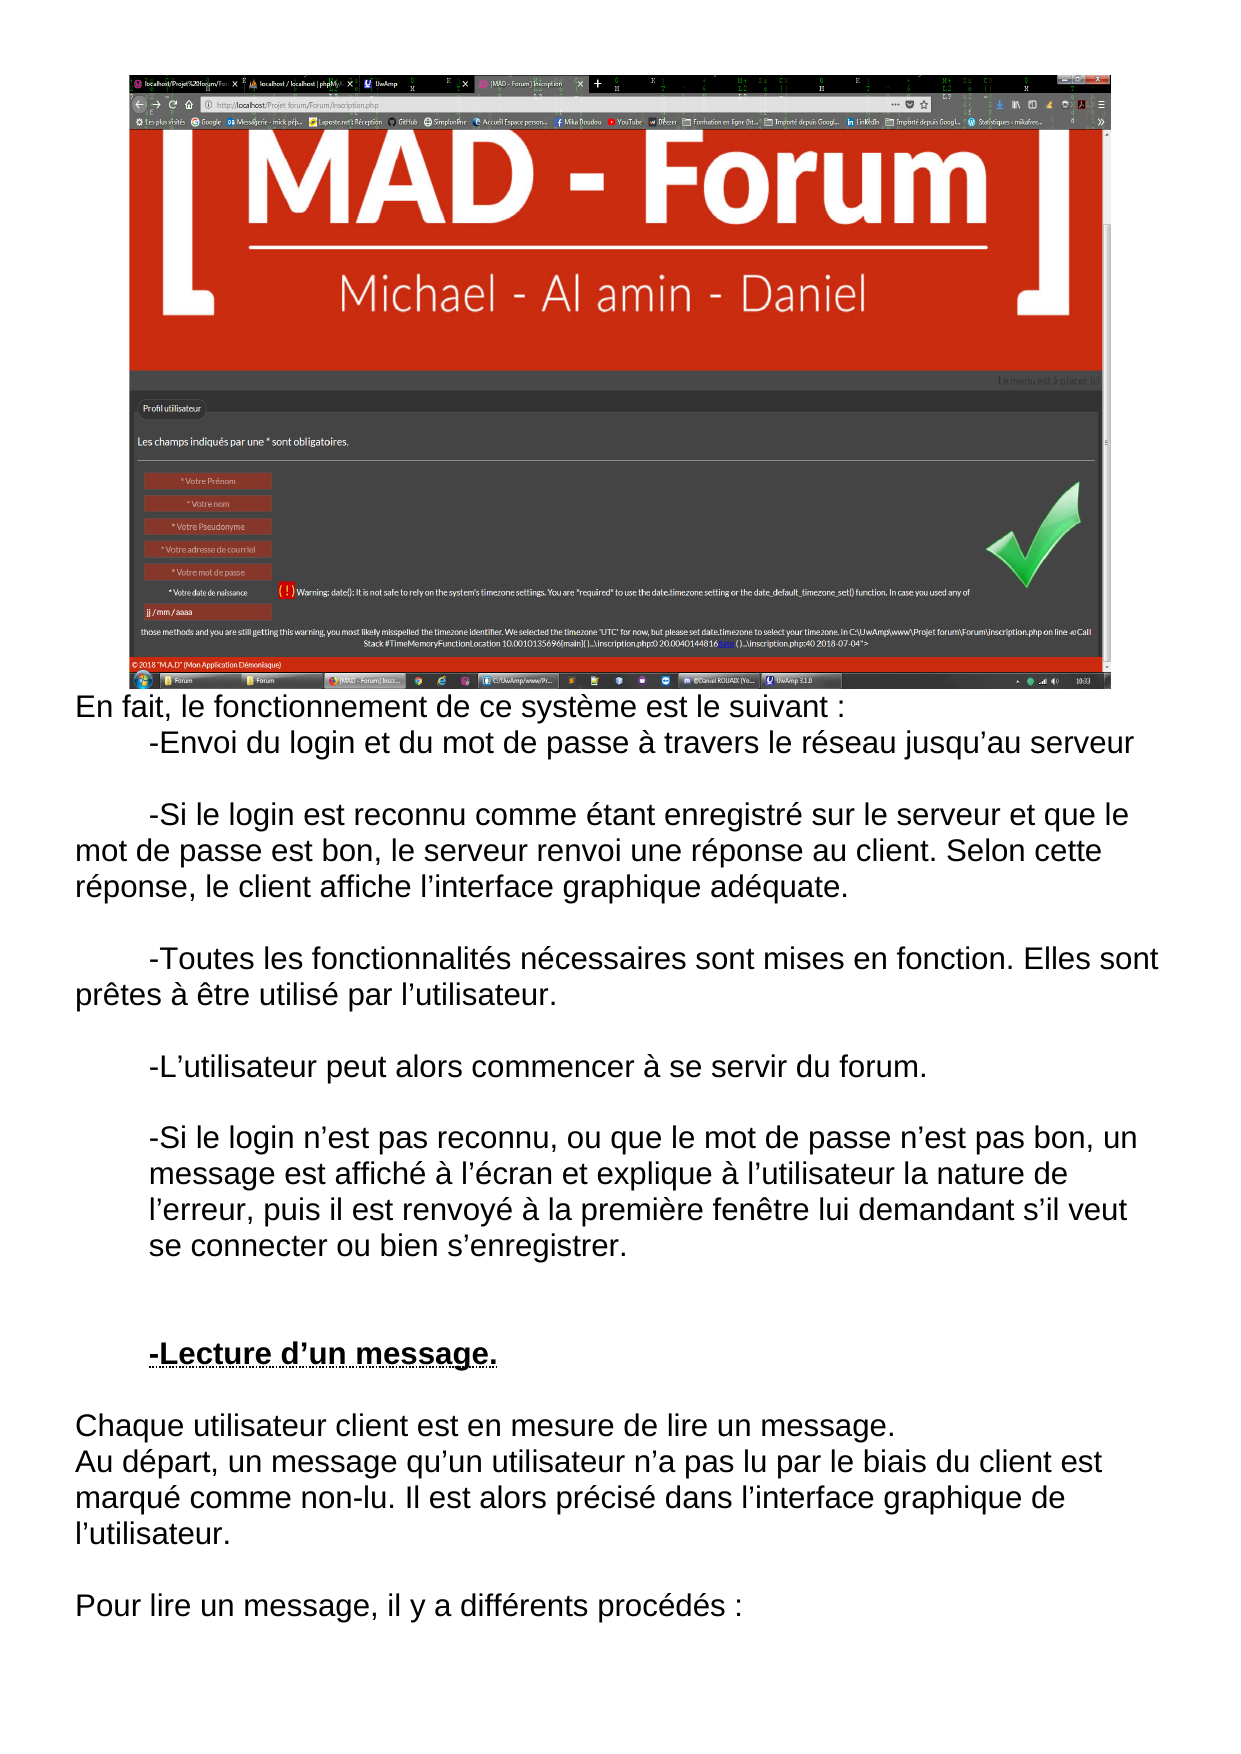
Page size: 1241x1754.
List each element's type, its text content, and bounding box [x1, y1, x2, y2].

text Pour lire un message, il y a différents procédés : [75, 1587, 1165, 1623]
text En fait, le fonctionnement de ce système est le suivant : [75, 75, 1165, 724]
picture [129, 75, 1111, 689]
text -Si le login n’est pas reconnu, ou que le mot de passe n’est pas bon, un message est affiché à l’écran et explique à l’utilisateur la nature de l’erreur, puis il est renvoyé à la première fenêtre lui demandant s’il veut se connecter ou bien s’enregistrer. [149, 1119, 1165, 1263]
text -Si le login est reconnu comme étant enregistré sur le serveur et que le mot de passe est bon, le serveur renvoi une réponse au client. Selon cette réponse, le client affiche l’interface graphique adéquate. [75, 796, 1165, 904]
text -Toutes les fonctionnalités nécessaires sont mises en fonction. Elles sont prêtes à être utilisé par l’utilisateur. [75, 940, 1165, 1012]
text Au départ, un message qu’un utilisateur n’a pas lu par le biais du client est marqué comme non-lu. Il est alors précisé dans l’interface graphique de l’utilisateur. [75, 1443, 1165, 1551]
text -Lecture d’un message. [75, 1335, 1165, 1371]
text -Envoi du login et du mot de passe à travers le réseau jusqu’au serveur [75, 724, 1165, 760]
text Chaque utilisateur client est en mesure de lire un message. [75, 1407, 1165, 1443]
text -L’utilisateur peut alors commencer à se servir du forum. [75, 1048, 1165, 1083]
